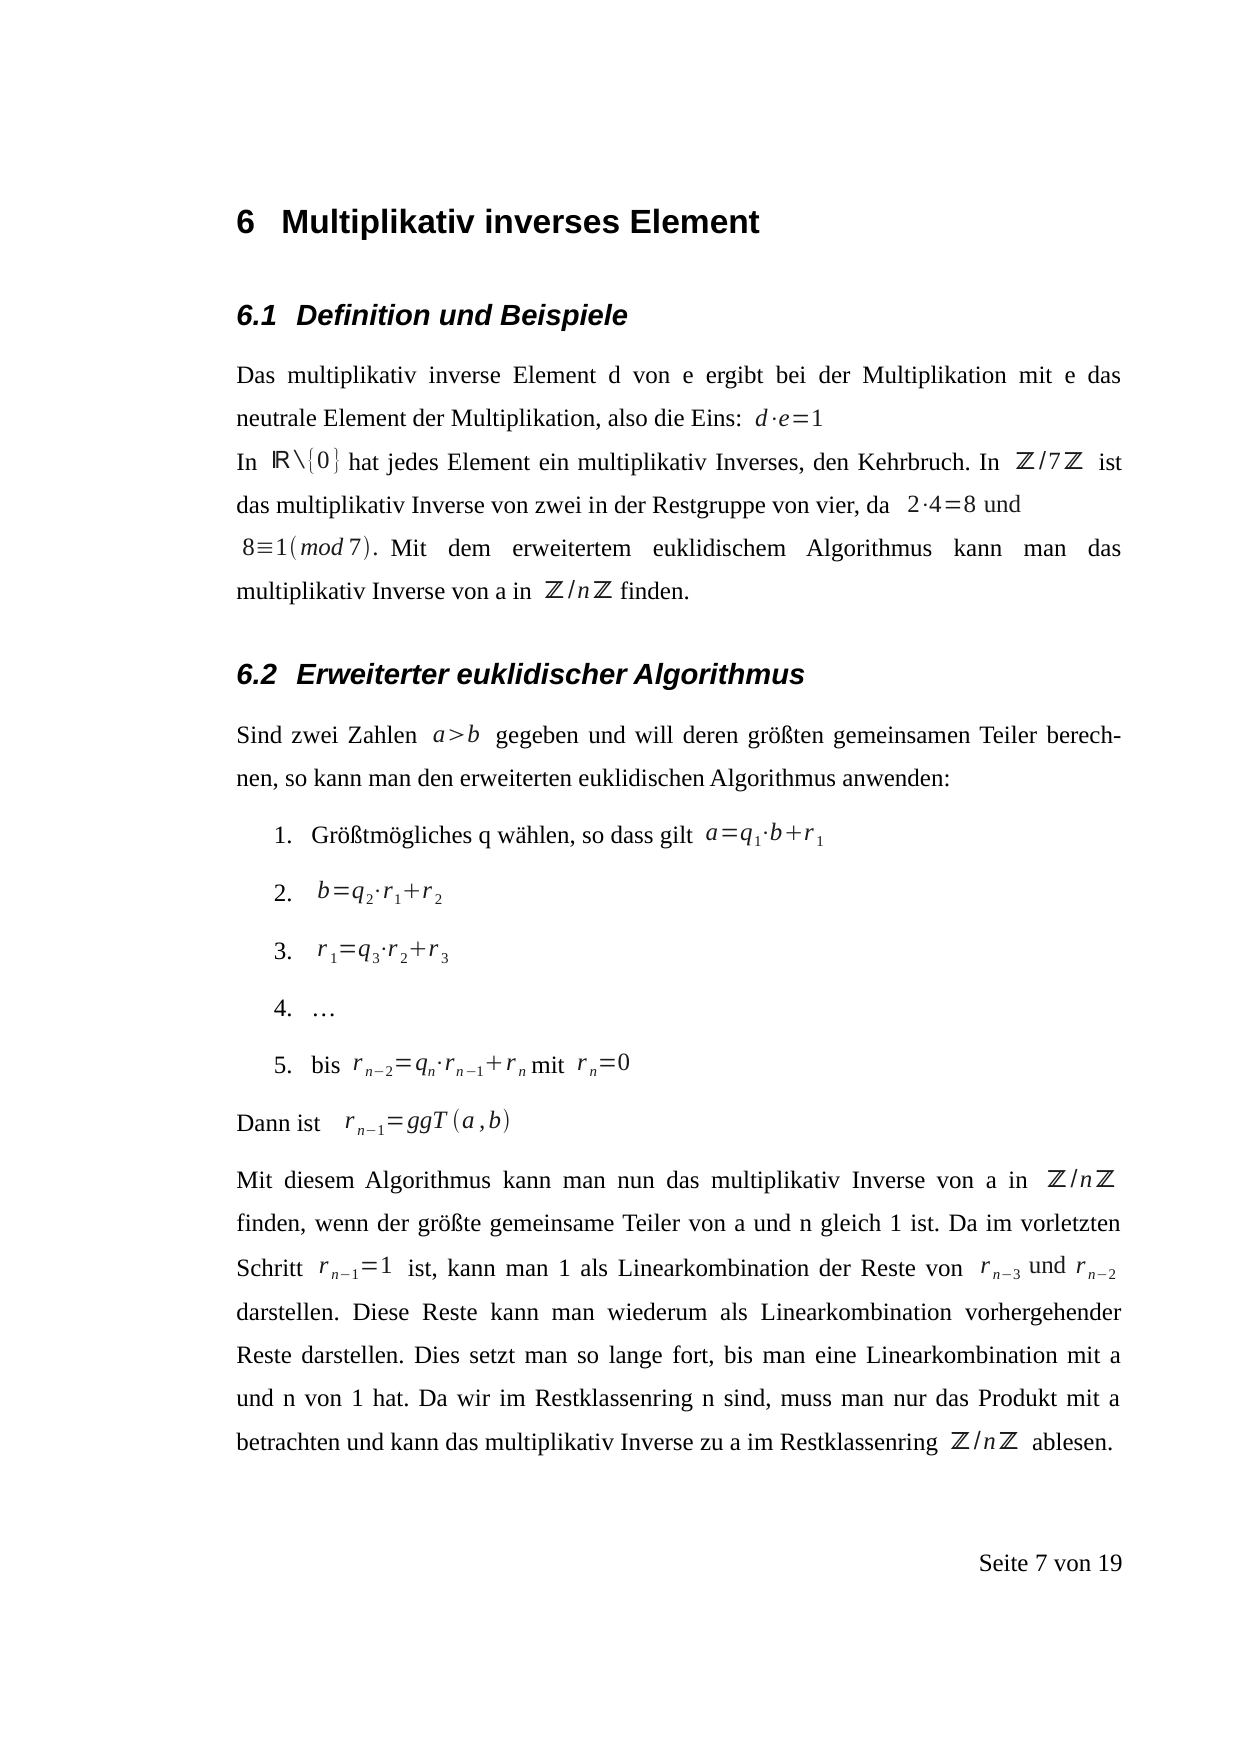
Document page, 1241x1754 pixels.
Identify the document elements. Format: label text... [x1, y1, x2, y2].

subtitle Erweiterter euklidischer Algorithmus [236, 657, 1122, 691]
text Sind zwei Zahlen gegeben und will deren größten gemeinsamen Teiler berech-nen, so kann man den erweiterten euklidischen Algorithmus anwenden: [236, 720, 1122, 792]
text Das multiplikativ inverse Element d von e ergibt bei der Multiplikation mit e das neutrale Element der Multiplikation, also die Eins: In hat jedes Element ein multiplikativ Inverses, den Kehrbruch. In ist das multiplikativ Inverse von zwei in der Restgruppe von vier, da Mit dem erweitertem euklidischem Algorithmus kann man das multiplikativ Inverse von a in finden. [236, 360, 1122, 605]
subtitle Multiplikativ inverses Element [236, 202, 1122, 241]
text Dann ist [236, 1107, 1122, 1138]
subtitle Definition und Beispiele [236, 298, 1122, 331]
list Größtmögliches q wählen, so dass gilt [274, 818, 1122, 850]
text Mit diesem Algorithmus kann man nun das multiplikativ Inverse von a in finden, wenn der größte gemeinsame Teiler von a und n gleich 1 ist. Da im vorletzten Schritt ist, kann man 1 als Linearkombination der Reste von darstellen. Diese Reste kann man wiederum als Linearkombination vorhergehender Reste darstellen. Dies setzt man so lange fort, bis man eine Linearkombination mit a und n von 1 hat. Da wir im Restklassenring n sind, muss man nur das Produkt mit a betrachten und kann das multiplikativ Inverse zu a im Restklassenring ablesen. [236, 1165, 1122, 1455]
list … [274, 993, 1122, 1022]
list bis mit [274, 1049, 1122, 1080]
